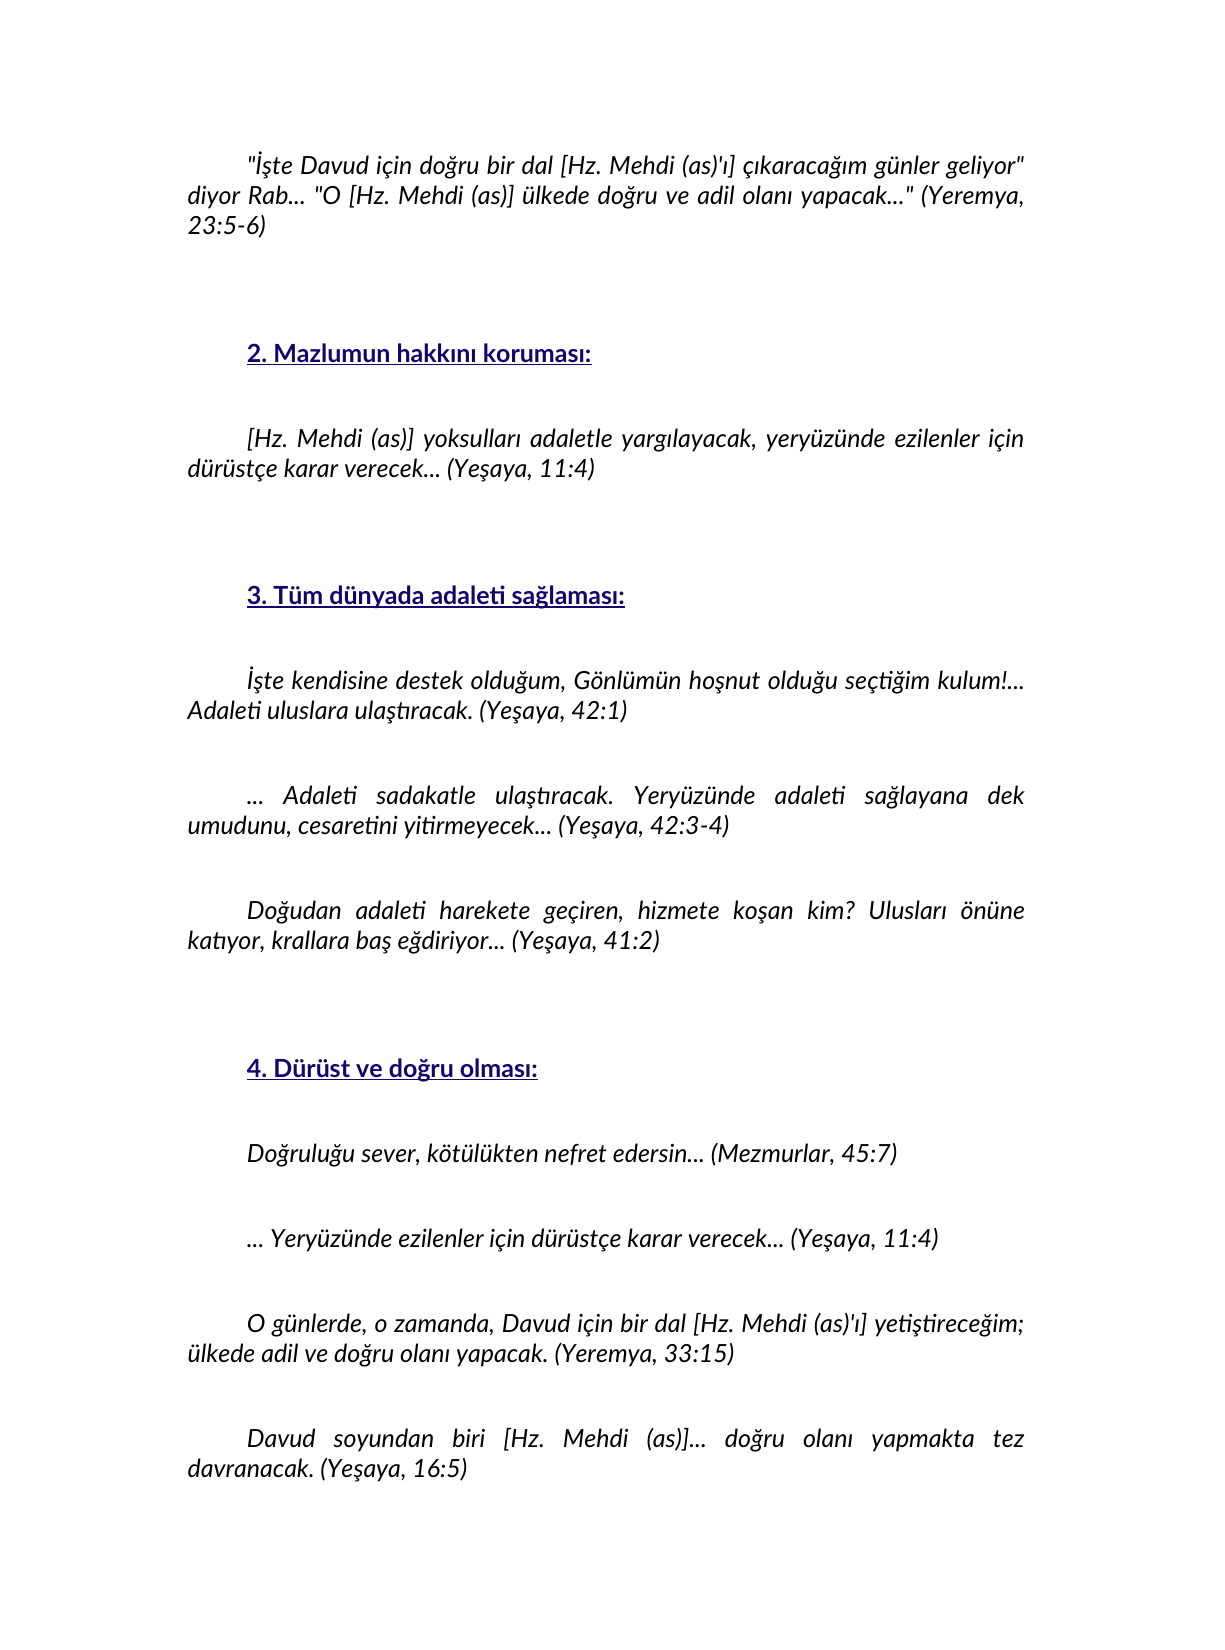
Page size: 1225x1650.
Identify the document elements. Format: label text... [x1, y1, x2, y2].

text İşte kendisine destek olduğum, Gönlümün hoşnut olduğu seçtiğim kulum!... Adaleti uluslara ulaştıracak. (Yeşaya, 42:1) [187, 665, 1026, 725]
text 3. Tüm dünyada adaleti sağlaması: [187, 580, 1037, 610]
text Doğudan adaleti harekete geçiren, hizmete koşan kim? Ulusları önüne katıyor, krallara baş eğdiriyor... (Yeşaya, 41:2) [187, 895, 1026, 955]
text [Hz. Mehdi (as)] yoksulları adaletle yargılayacak, yeryüzünde ezilenler için dürüstçe karar verecek... (Yeşaya, 11:4) [187, 422, 1026, 482]
text Doğruluğu sever, kötülükten nefret edersin... (Mezmurlar, 45:7) [187, 1137, 1026, 1167]
text "İşte Davud için doğru bir dal [Hz. Mehdi (as)'ı] çıkaracağım günler geliyor" diyor Rab... "O [Hz. Mehdi (as)] ülkede doğru ve adil olanı yapacak..." (Yeremya, 23:5-6) [187, 150, 1026, 240]
text ... Yeryüzünde ezilenler için dürüstçe karar verecek... (Yeşaya, 11:4) [187, 1222, 1026, 1252]
text O günlerde, o zamanda, Davud için bir dal [Hz. Mehdi (as)'ı] yetiştireceğim; ülkede adil ve doğru olanı yapacak. (Yeremya, 33:15) [187, 1307, 1026, 1367]
text 2. Mazlumun hakkını koruması: [187, 337, 1037, 367]
text Davud soyundan biri [Hz. Mehdi (as)]... doğru olanı yapmakta tez davranacak. (Yeşaya, 16:5) [187, 1422, 1026, 1482]
text 4. Dürüst ve doğru olması: [187, 1052, 1037, 1082]
text ... Adaleti sadakatle ulaştıracak. Yeryüzünde adaleti sağlayana dek umudunu, cesaretini yitirmeyecek... (Yeşaya, 42:3-4) [187, 780, 1026, 840]
